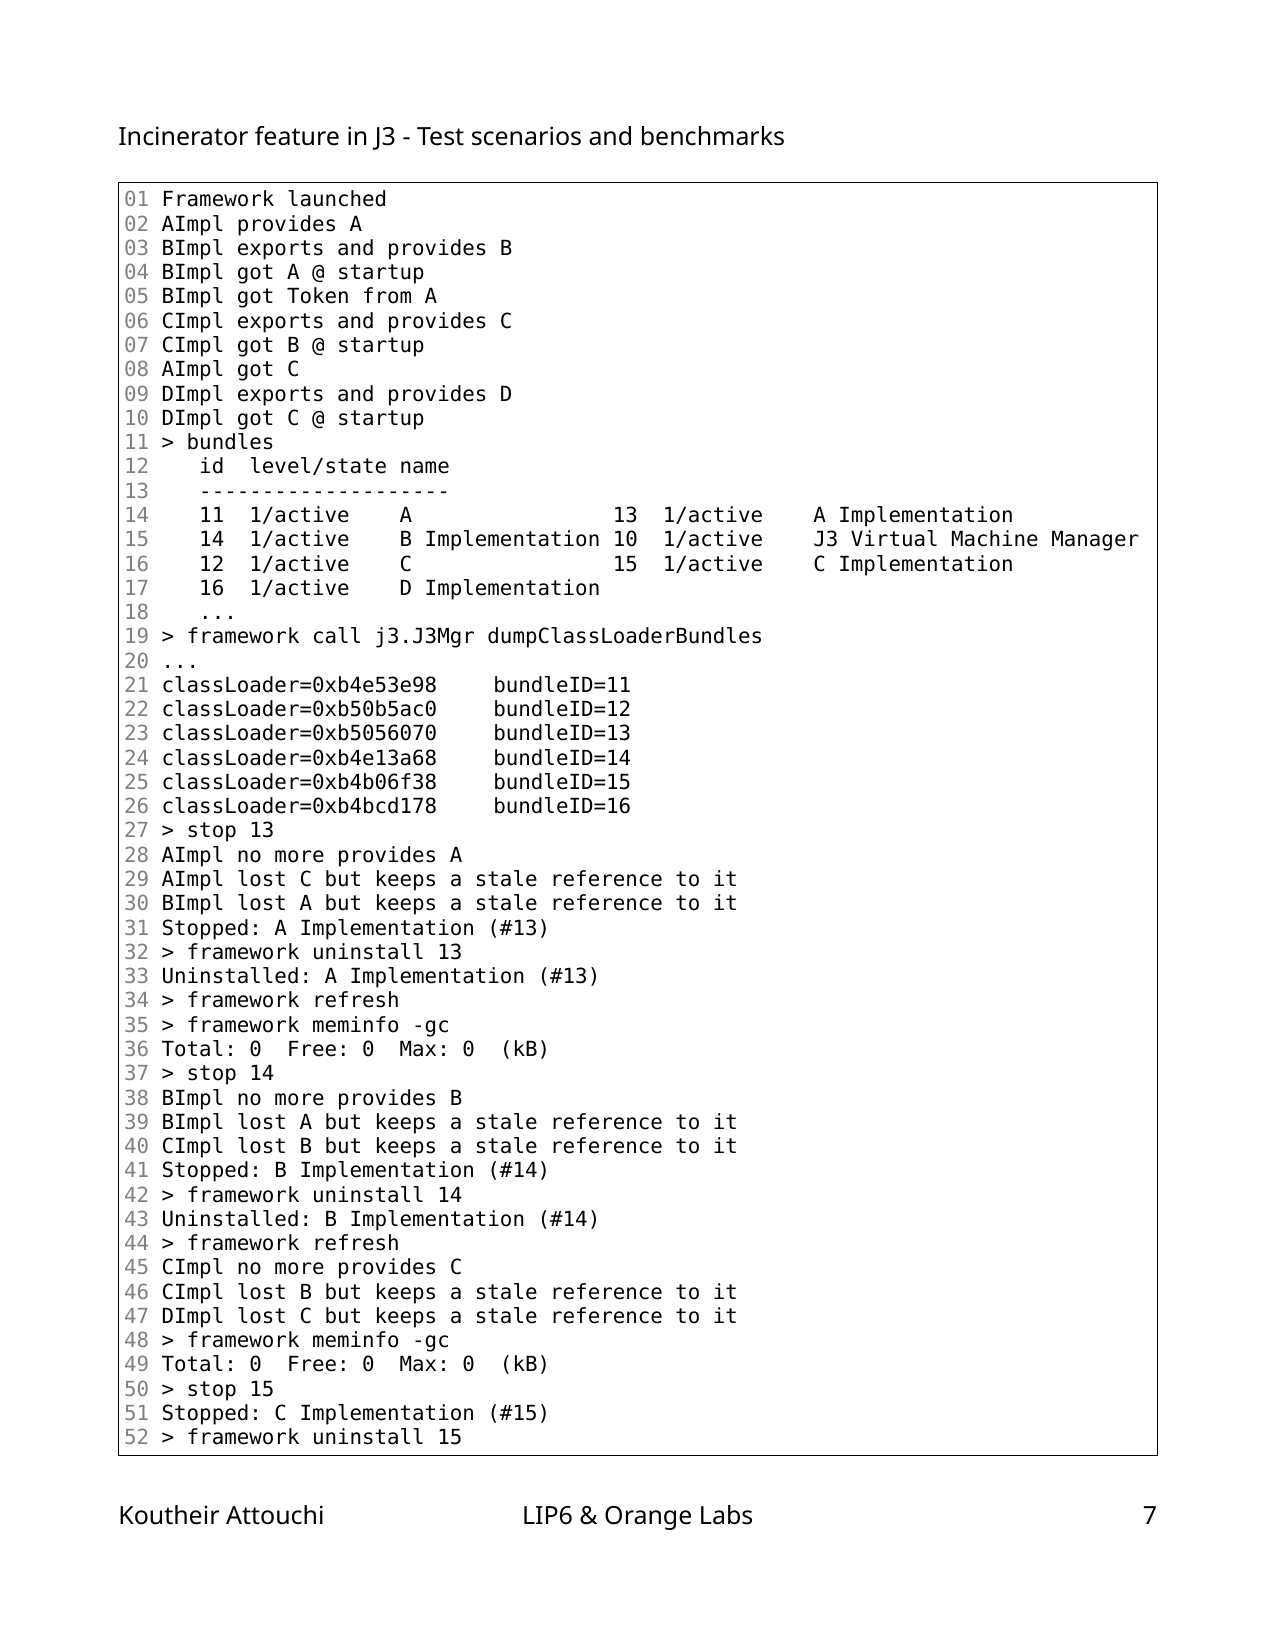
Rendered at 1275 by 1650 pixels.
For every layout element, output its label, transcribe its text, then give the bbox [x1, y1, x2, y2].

table_header 01 Framework launched 02 AImpl provides A 03 BImpl exports and provides B 04 BImpl got A @ startup 05 BImpl got Token from A 06 CImpl exports and provides C 07 CImpl got B @ startup 08 AImpl got C 09 DImpl exports and provides D 10 DImpl got C @ startup 11 > bundles 12 id level/state name 13 -------------------- 14 11 1/active A 13 1/active A Implementation 15 14 1/active B Implementation 10 1/active J3 Virtual Machine Manager 16 12 1/active C 15 1/active C Implementation 17 16 1/active D Implementation 18 ... 19 > framework call j3.J3Mgr dumpClassLoaderBundles 20 ... 21 classLoader=0xb4e53e98 bundleID=11 22 classLoader=0xb50b5ac0 bundleID=12 23 classLoader=0xb5056070 bundleID=13 24 classLoader=0xb4e13a68 bundleID=14 25 classLoader=0xb4b06f38 bundleID=15 26 classLoader=0xb4bcd178 bundleID=16 27 > stop 13 28 AImpl no more provides A 29 AImpl lost C but keeps a stale reference to it 30 BImpl lost A but keeps a stale reference to it 31 Stopped: A Implementation (#13) 32 > framework uninstall 13 33 Uninstalled: A Implementation (#13) 34 > framework refresh 35 > framework meminfo -gc 36 Total: 0 Free: 0 Max: 0 (kB) 37 > stop 14 38 BImpl no more provides B 39 BImpl lost A but keeps a stale reference to it 40 CImpl lost B but keeps a stale reference to it 41 Stopped: B Implementation (#14) 42 > framework uninstall 14 43 Uninstalled: B Implementation (#14) 44 > framework refresh 45 CImpl no more provides C 46 CImpl lost B but keeps a stale reference to it 47 DImpl lost C but keeps a stale reference to it 48 > framework meminfo -gc 49 Total: 0 Free: 0 Max: 0 (kB) 50 > stop 15 51 Stopped: C Implementation (#15) 52 > framework uninstall 15 [119, 183, 1157, 1455]
